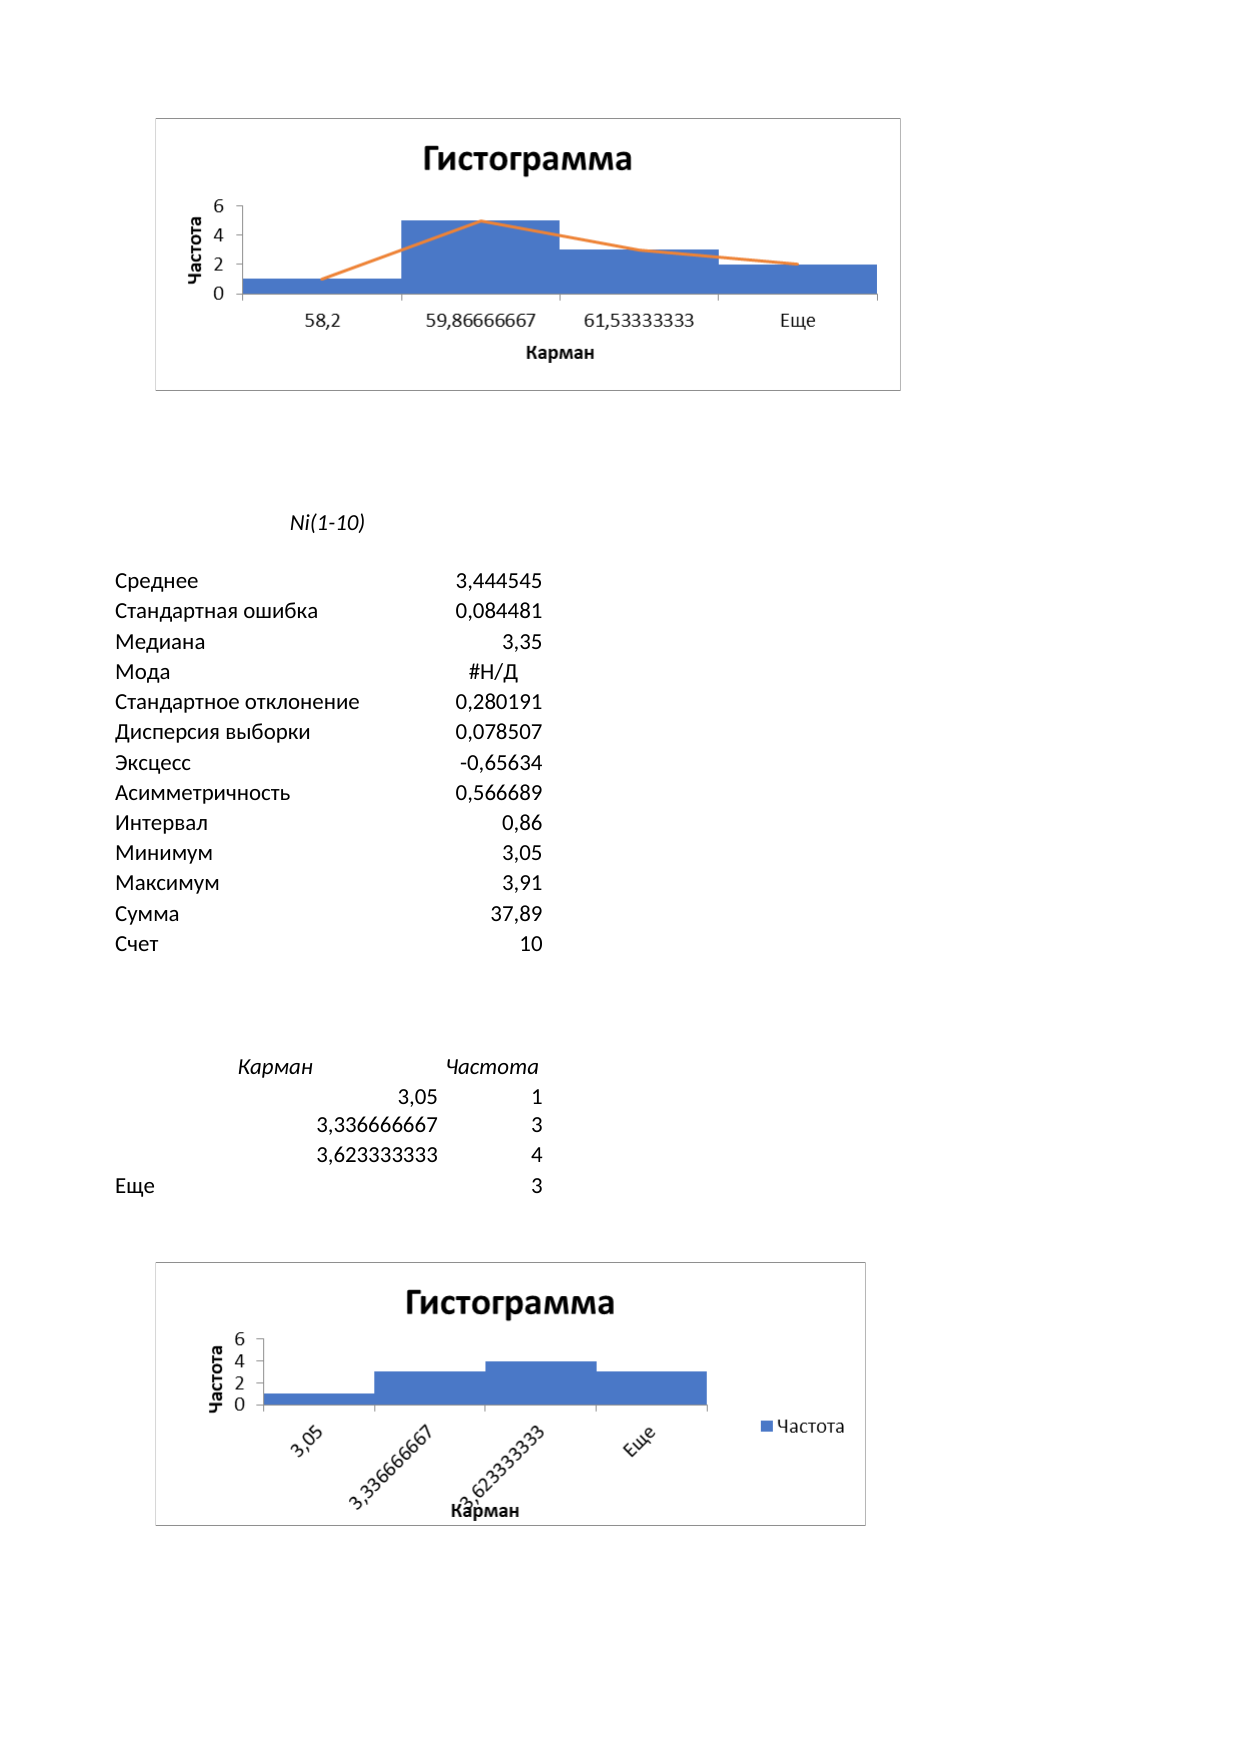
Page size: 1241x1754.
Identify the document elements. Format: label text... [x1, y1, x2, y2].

table_cell 37,89 [441, 899, 545, 929]
table_cell Эксцесс [112, 748, 441, 778]
table_cell 3,05 [441, 838, 545, 868]
table_cell Дисперсия выборки [112, 718, 441, 748]
table_header Ni(1-10) [112, 508, 545, 536]
table_cell 10 [441, 929, 545, 960]
table_cell 3,35 [441, 627, 545, 657]
table_cell -0,65634 [441, 748, 545, 778]
table_cell 4 [441, 1141, 545, 1171]
table_header Частота [441, 1052, 545, 1080]
table_cell Стандартное отклонение [112, 687, 441, 717]
table_cell [441, 538, 545, 566]
table_cell 3,336666667 [112, 1110, 441, 1141]
table_cell 0,078507 [441, 718, 545, 748]
table_cell Среднее [112, 566, 441, 597]
table_cell Сумма [112, 899, 441, 929]
table_cell [112, 538, 441, 566]
table_cell Стандартная ошибка [112, 597, 441, 627]
table_cell Счет [112, 929, 441, 960]
table_cell 1 [441, 1082, 545, 1110]
table_cell Минимум [112, 838, 441, 868]
table_cell 3,444545 [441, 566, 545, 597]
table_cell Медиана [112, 627, 441, 657]
table_cell 3 [441, 1171, 545, 1202]
table_cell Интервал [112, 808, 441, 838]
table_cell 3,05 [112, 1082, 441, 1110]
table_header Карман [112, 1052, 441, 1080]
table_cell 0,280191 [441, 687, 545, 717]
table_cell 3,91 [441, 869, 545, 899]
table_cell 3,623333333 [112, 1141, 441, 1171]
table_cell 0,86 [441, 808, 545, 838]
table_cell Асимметричность [112, 778, 441, 808]
table_cell Еще [112, 1171, 441, 1202]
picture [155, 1262, 866, 1526]
table_cell 0,566689 [441, 778, 545, 808]
table_cell 0,084481 [441, 597, 545, 627]
picture [155, 118, 901, 391]
table_cell Максимум [112, 869, 441, 899]
table_cell #Н/Д [441, 657, 545, 687]
table_cell 3 [441, 1110, 545, 1141]
table_cell Мода [112, 657, 441, 687]
